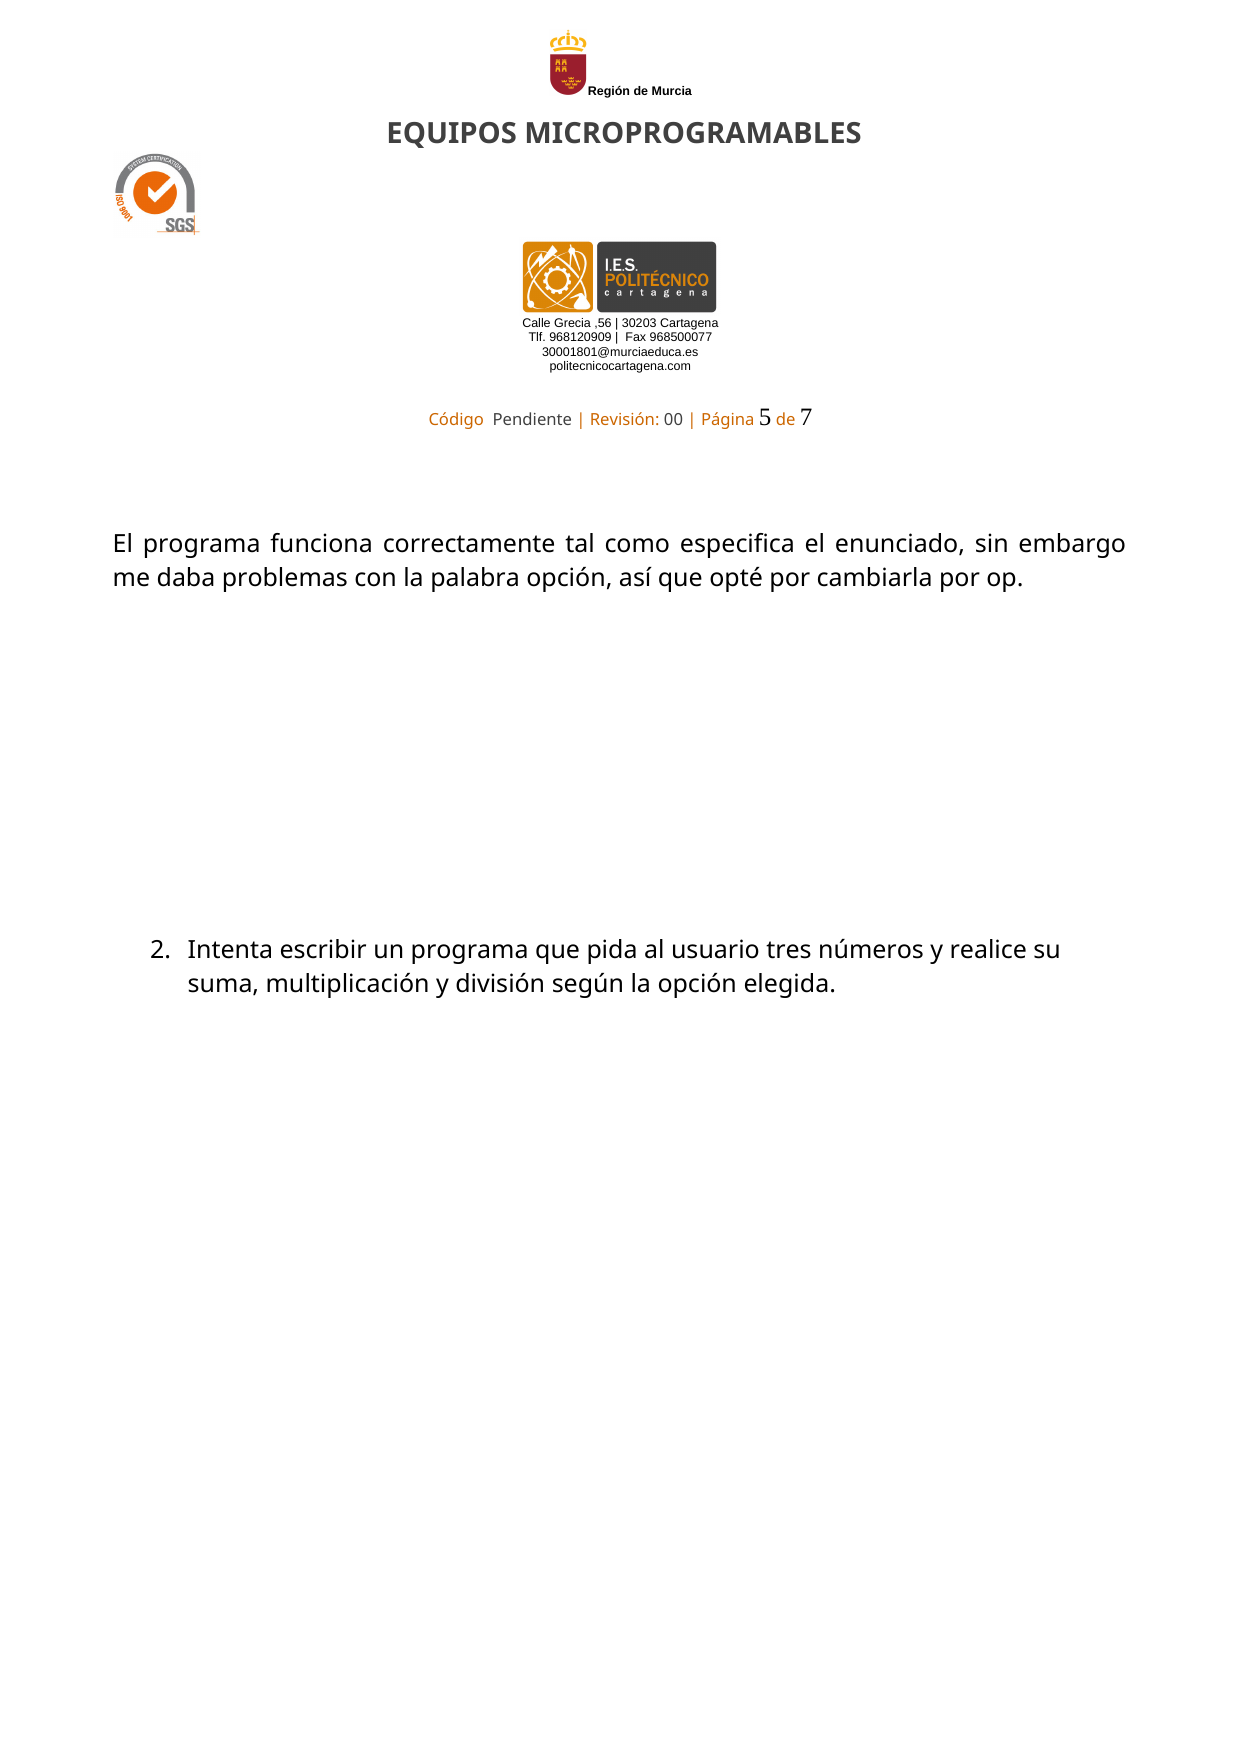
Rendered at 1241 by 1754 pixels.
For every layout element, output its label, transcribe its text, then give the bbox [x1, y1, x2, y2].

list Intenta escribir un programa que pida al usuario tres números y realice su suma, multiplicación y división según la opción elegida. [150, 932, 1128, 1000]
picture [112, 151, 202, 238]
picture [519, 237, 721, 316]
text El programa funciona correctamente tal como especifica el enunciado, sin embargo me daba problemas con la palabra opción, así que opté por cambiarla por op. [112, 525, 1128, 593]
